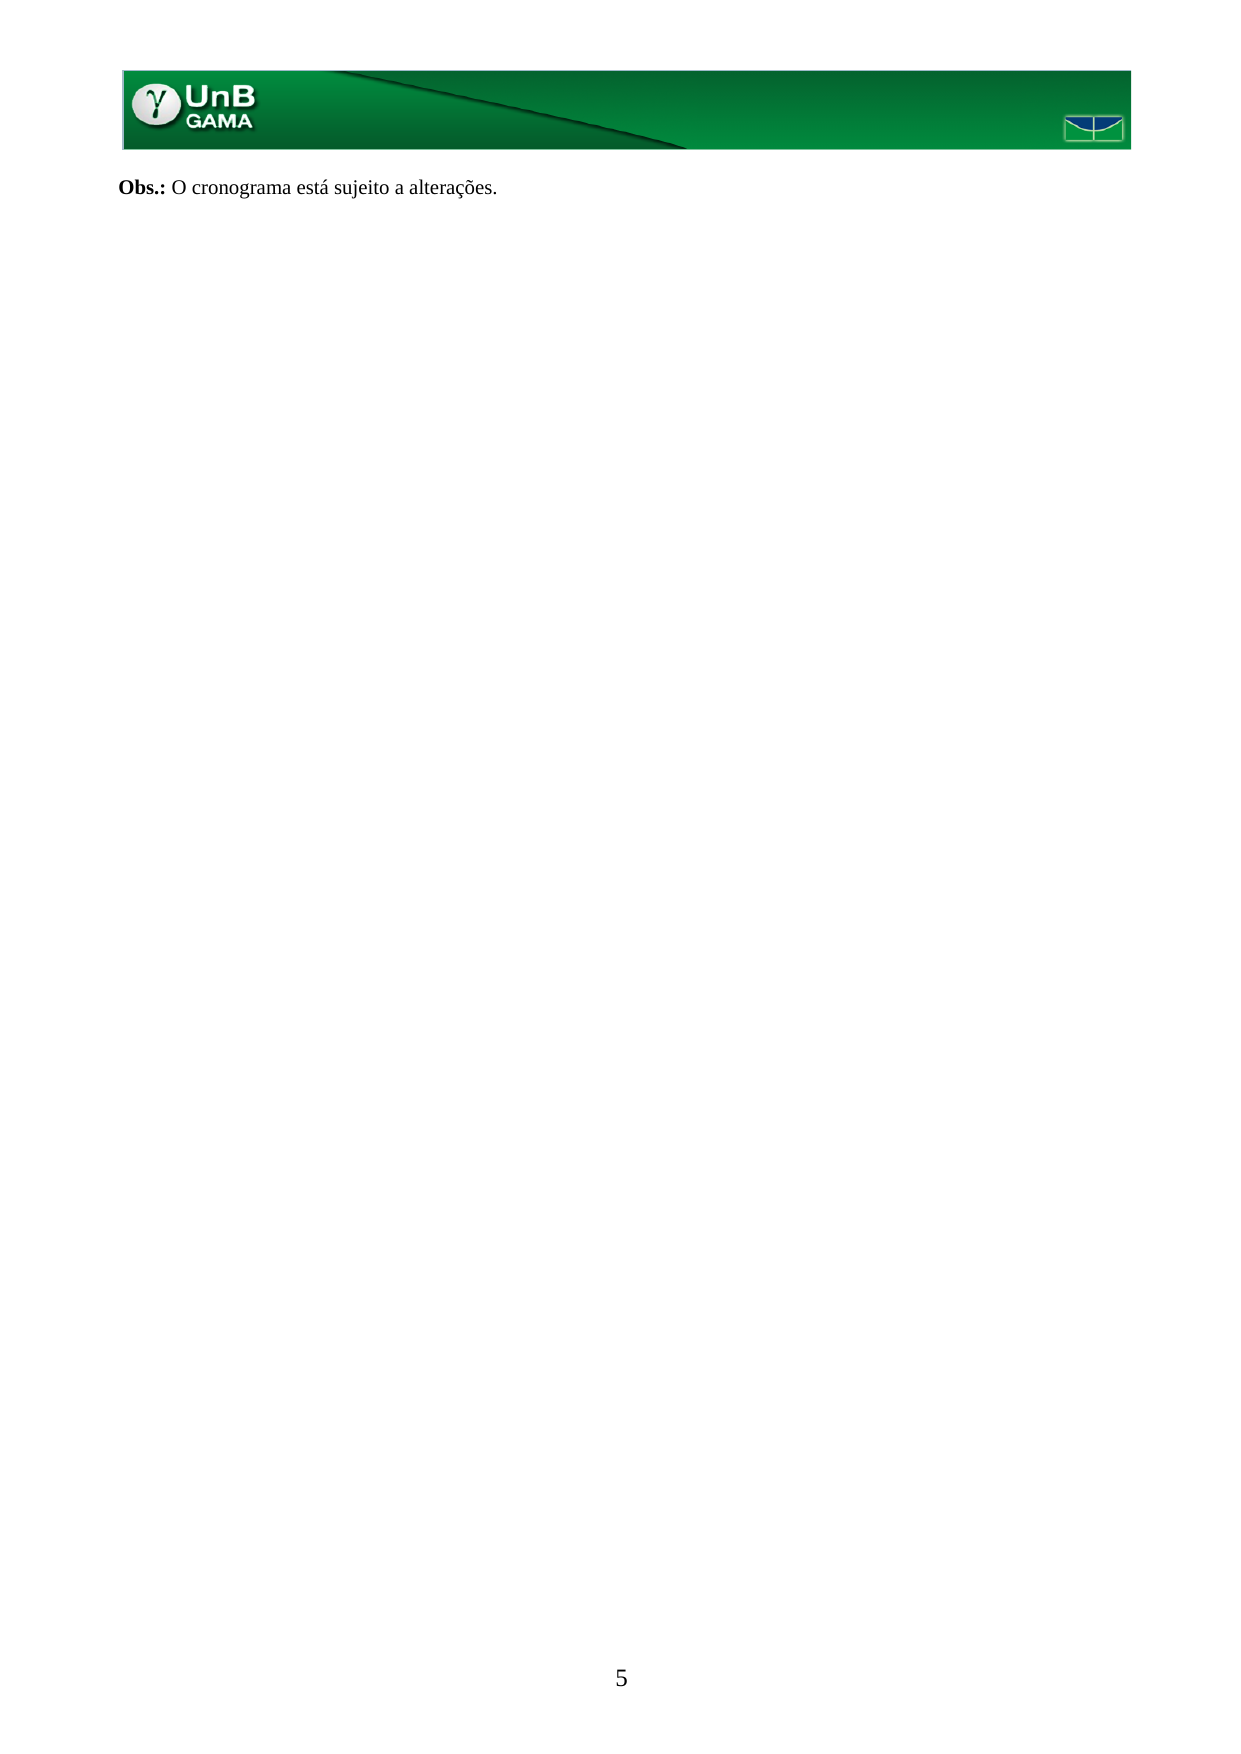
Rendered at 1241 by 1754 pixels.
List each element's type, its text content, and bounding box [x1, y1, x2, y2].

text Obs.: O cronograma está sujeito a alterações. [118, 175, 1137, 199]
picture [122, 70, 1132, 150]
